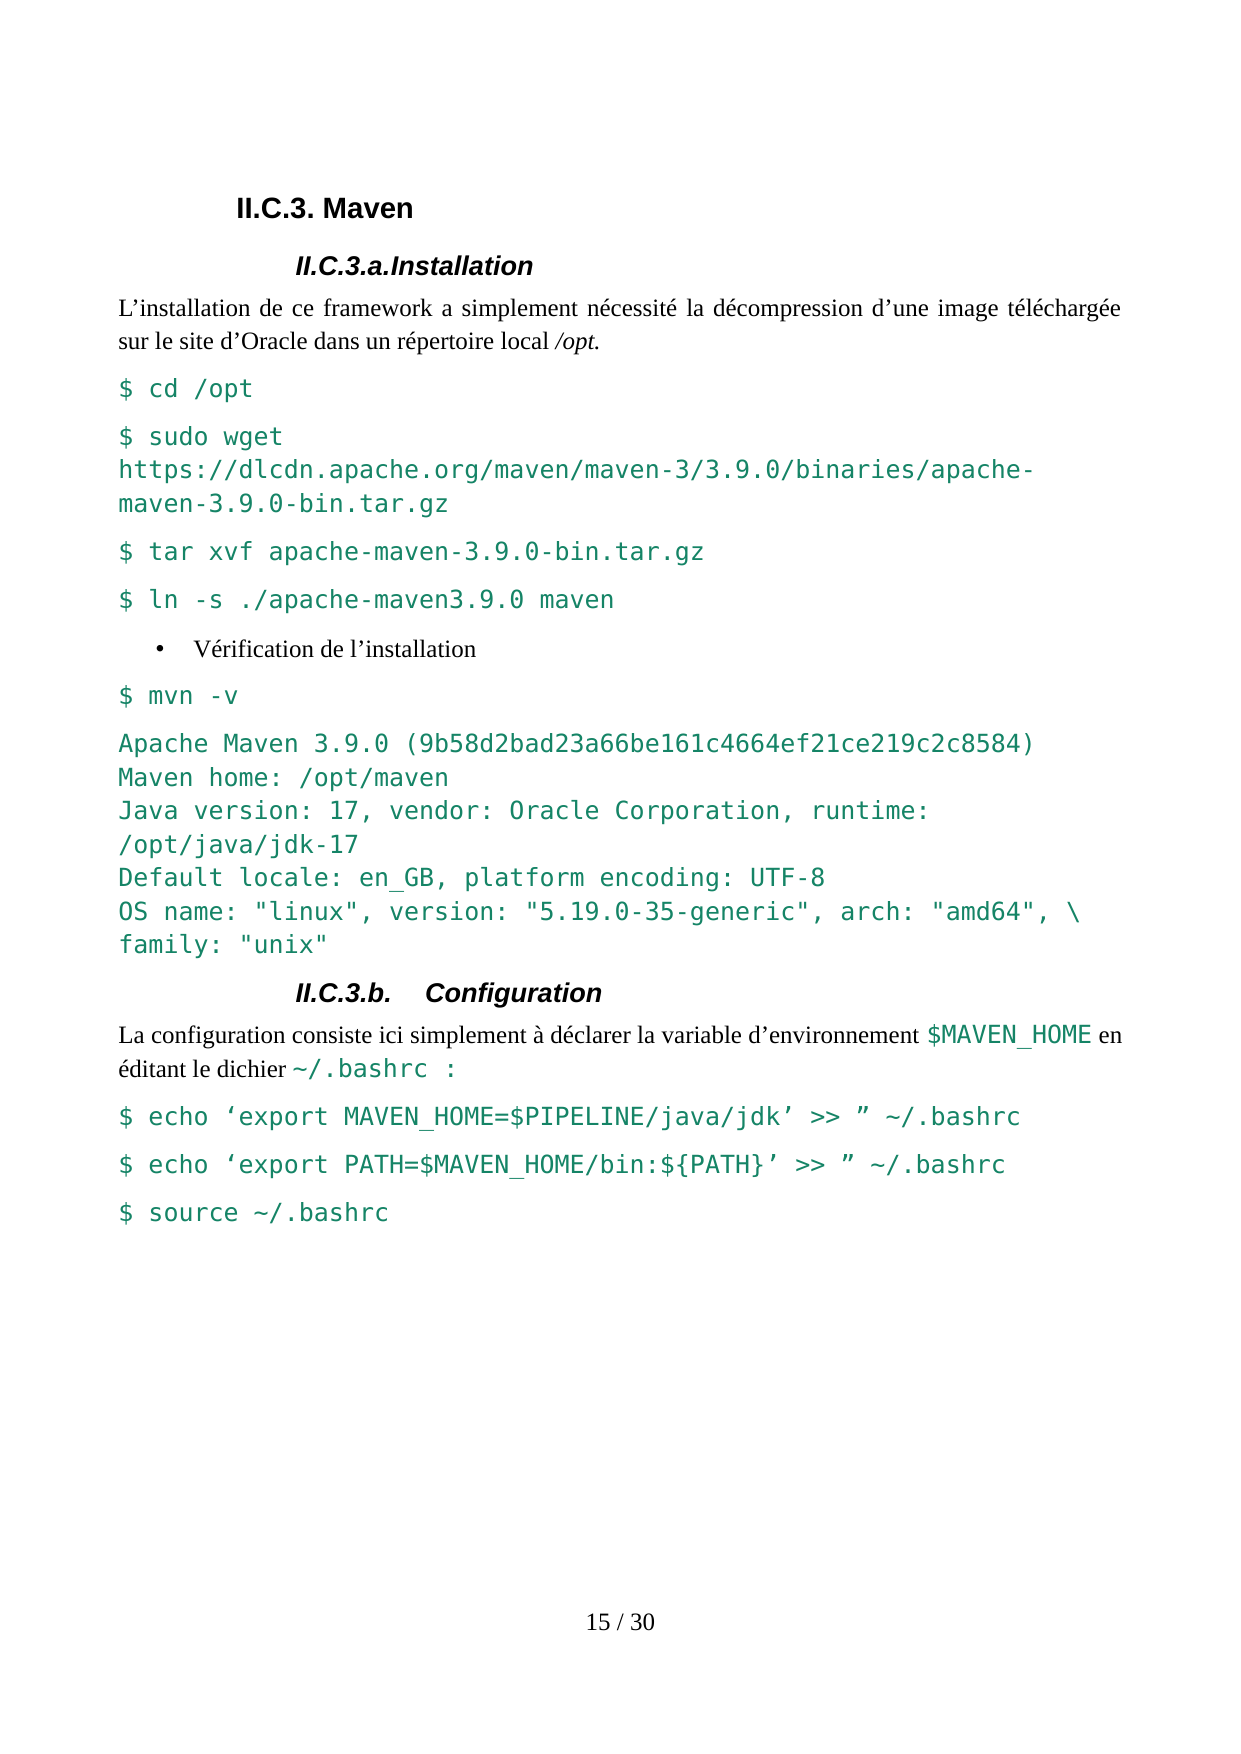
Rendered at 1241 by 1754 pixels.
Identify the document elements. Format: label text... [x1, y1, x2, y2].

list Vérification de l’installation [156, 634, 1122, 662]
text $ ln -s ./apache-maven3.9.0 maven [118, 586, 1122, 615]
subtitle Installation [118, 250, 1122, 281]
subtitle Configuration [118, 977, 1122, 1008]
text $ mvn -v [118, 681, 1122, 710]
text $ echo ‘export MAVEN_HOME=$PIPELINE/java/jdk’ >> ” ~/.bashrc [118, 1102, 1122, 1131]
text La configuration consiste ici simplement à déclarer la variable d’environnement $MAVEN_HOME en éditant le dichier ~/.bashrc : [118, 1020, 1122, 1083]
text $ sudo wget https://dlcdn.apache.org/maven/maven-3/3.9.0/binaries/apache-maven-3.9.0-bin.tar.gz [118, 422, 1122, 518]
subtitle Maven [118, 191, 1122, 225]
text $ cd /opt [118, 374, 1122, 403]
text Maven home: /opt/maven [118, 763, 1122, 792]
text Java version: 17, vendor: Oracle Corporation, runtime: /opt/java/jdk-17 [118, 796, 1122, 859]
text $ echo ‘export PATH=$MAVEN_HOME/bin:${PATH}’ >> ” ~/.bashrc [118, 1150, 1122, 1179]
text Apache Maven 3.9.0 (9b58d2bad23a66be161c4664ef21ce219c2c8584) [118, 729, 1122, 758]
text Default locale: en_GB, platform encoding: UTF-8 [118, 863, 1122, 893]
text $ source ~/.bashrc [118, 1198, 1122, 1228]
text OS name: "linux", version: "5.19.0-35-generic", arch: "amd64", \ family: "unix" [118, 897, 1122, 960]
text $ tar xvf apache-maven-3.9.0-bin.tar.gz [118, 537, 1122, 567]
text L’installation de ce framework a simplement nécessité la décompression d’une image téléchargée sur le site d’Oracle dans un répertoire local /opt. [118, 293, 1122, 355]
